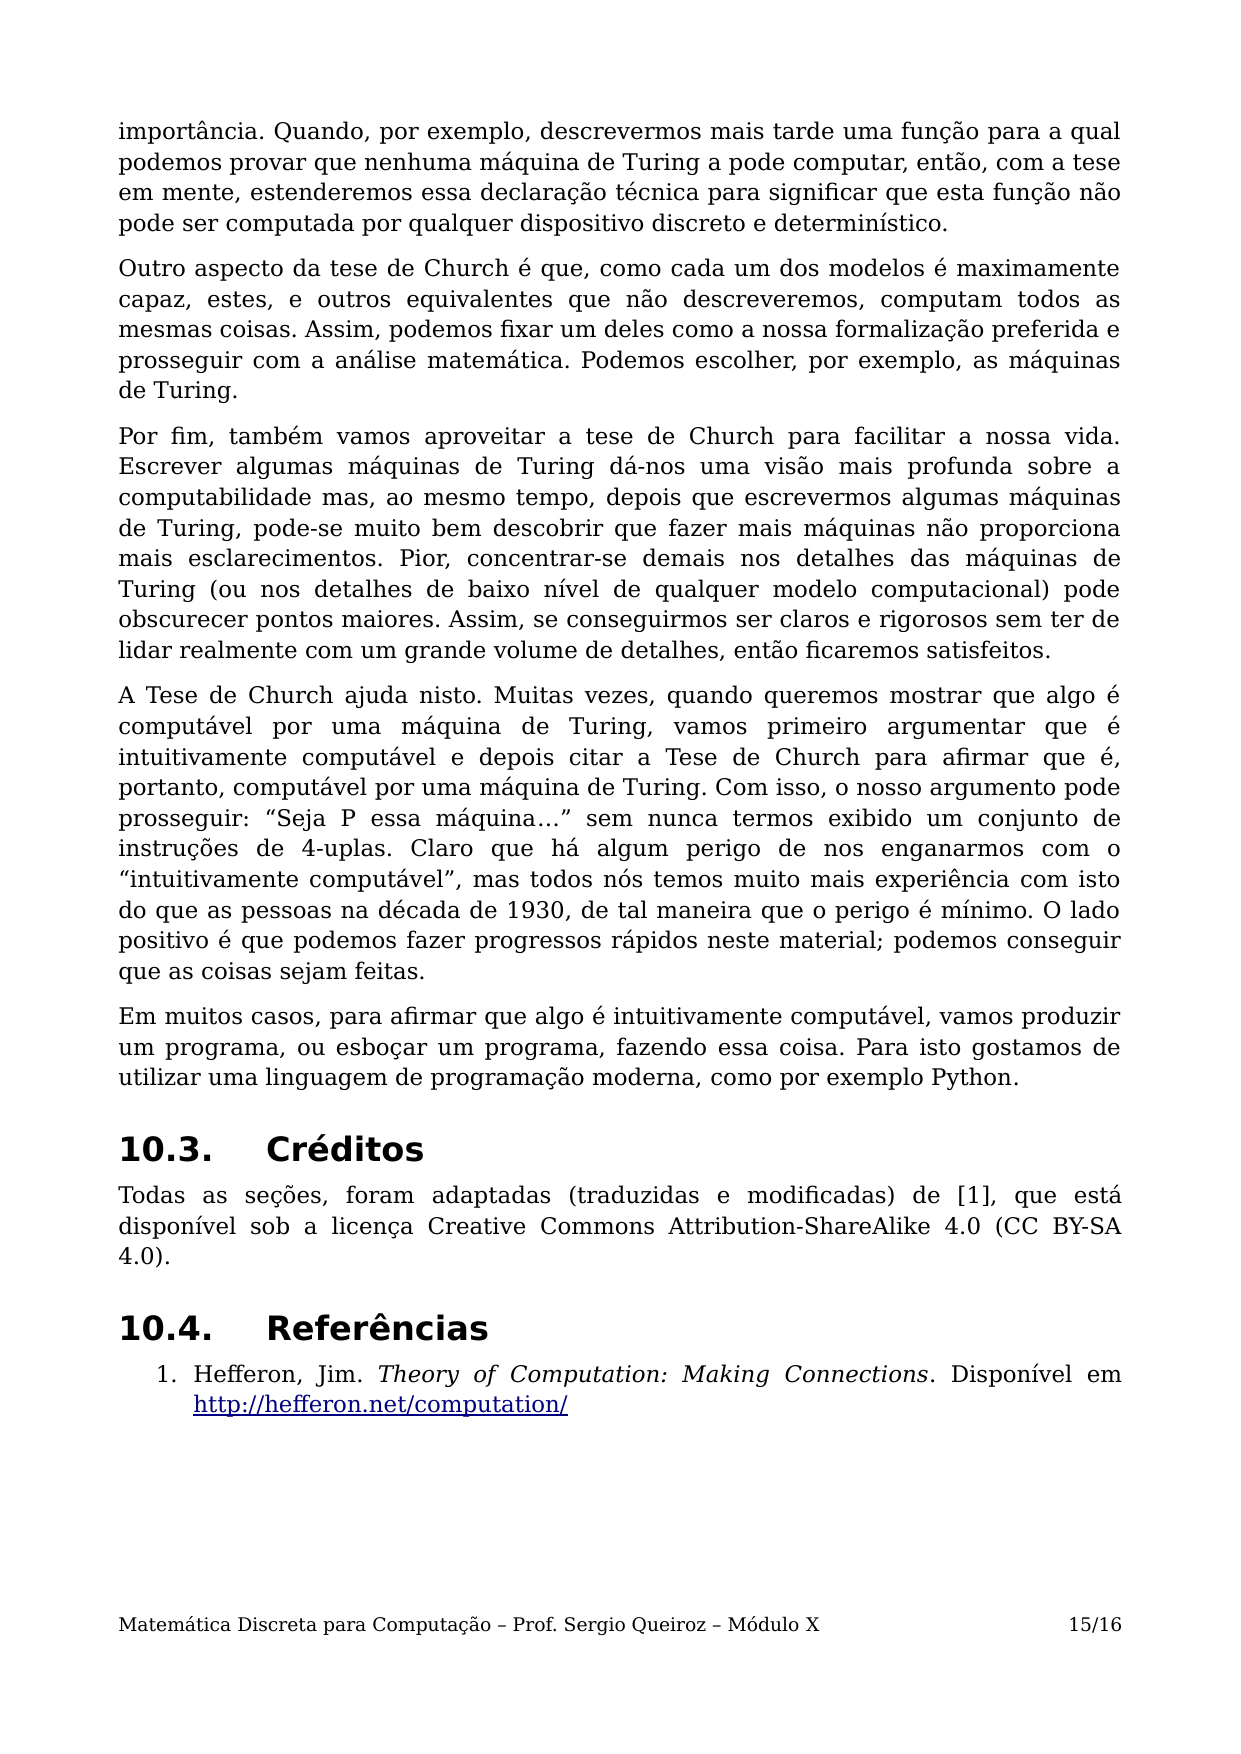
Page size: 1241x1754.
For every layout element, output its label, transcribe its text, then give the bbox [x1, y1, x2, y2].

text Em muitos casos, para afirmar que algo é intuitivamente computável, vamos produzir um programa, ou esboçar um programa, fazendo essa coisa. Para isto gostamos de utilizar uma linguagem de programação moderna, como por exemplo Python. [118, 1003, 1122, 1091]
text Todas as seções, foram adaptadas (traduzidas e modificadas) de [1], que está disponível sob a licença Creative Commons Attribution-ShareAlike 4.0 (CC BY-SA 4.0). [118, 1182, 1122, 1270]
text importância. Quando, por exemplo, descrevermos mais tarde uma função para a qual podemos provar que nenhuma máquina de Turing a pode computar, então, com a tese em mente, estenderemos essa declaração técnica para significar que esta função não pode ser computada por qualquer dispositivo discreto e determinístico. [118, 118, 1122, 237]
text A Tese de Church ajuda nisto. Muitas vezes, quando queremos mostrar que algo é computável por uma máquina de Turing, vamos primeiro argumentar que é intuitivamente computável e depois citar a Tese de Church para afirmar que é, portanto, computável por uma máquina de Turing. Com isso, o nosso argumento pode prosseguir: “Seja P essa máquina…” sem nunca termos exibido um conjunto de instruções de 4-uplas. Claro que há algum perigo de nos enganarmos com o “intuitivamente computável”, mas todos nós temos muito mais experiência com isto do que as pessoas na década de 1930, de tal maneira que o perigo é mínimo. O lado positivo é que podemos fazer progressos rápidos neste material; podemos conseguir que as coisas sejam feitas. [118, 682, 1122, 985]
subtitle Créditos [118, 1131, 1122, 1170]
text Outro aspecto da tese de Church é que, como cada um dos modelos é maximamente capaz, estes, e outros equivalentes que não descreveremos, computam todos as mesmas coisas. Assim, podemos fixar um deles como a nossa formalização preferida e prosseguir com a análise matemática. Podemos escolher, por exemplo, as máquinas de Turing. [118, 255, 1122, 404]
subtitle Referências [118, 1309, 1122, 1348]
list Hefferon, Jim. Theory of Computation: Making Connections. Disponível em http://hefferon.net/computation/ [156, 1361, 1122, 1418]
text Por fim, também vamos aproveitar a tese de Church para facilitar a nossa vida. Escrever algumas máquinas de Turing dá-nos uma visão mais profunda sobre a computabilidade mas, ao mesmo tempo, depois que escrevermos algumas máquinas de Turing, pode-se muito bem descobrir que fazer mais máquinas não proporciona mais esclarecimentos. Pior, concentrar-se demais nos detalhes das máquinas de Turing (ou nos detalhes de baixo nível de qualquer modelo computacional) pode obscurecer pontos maiores. Assim, se conseguirmos ser claros e rigorosos sem ter de lidar realmente com um grande volume de detalhes, então ficaremos satisfeitos. [118, 423, 1122, 664]
